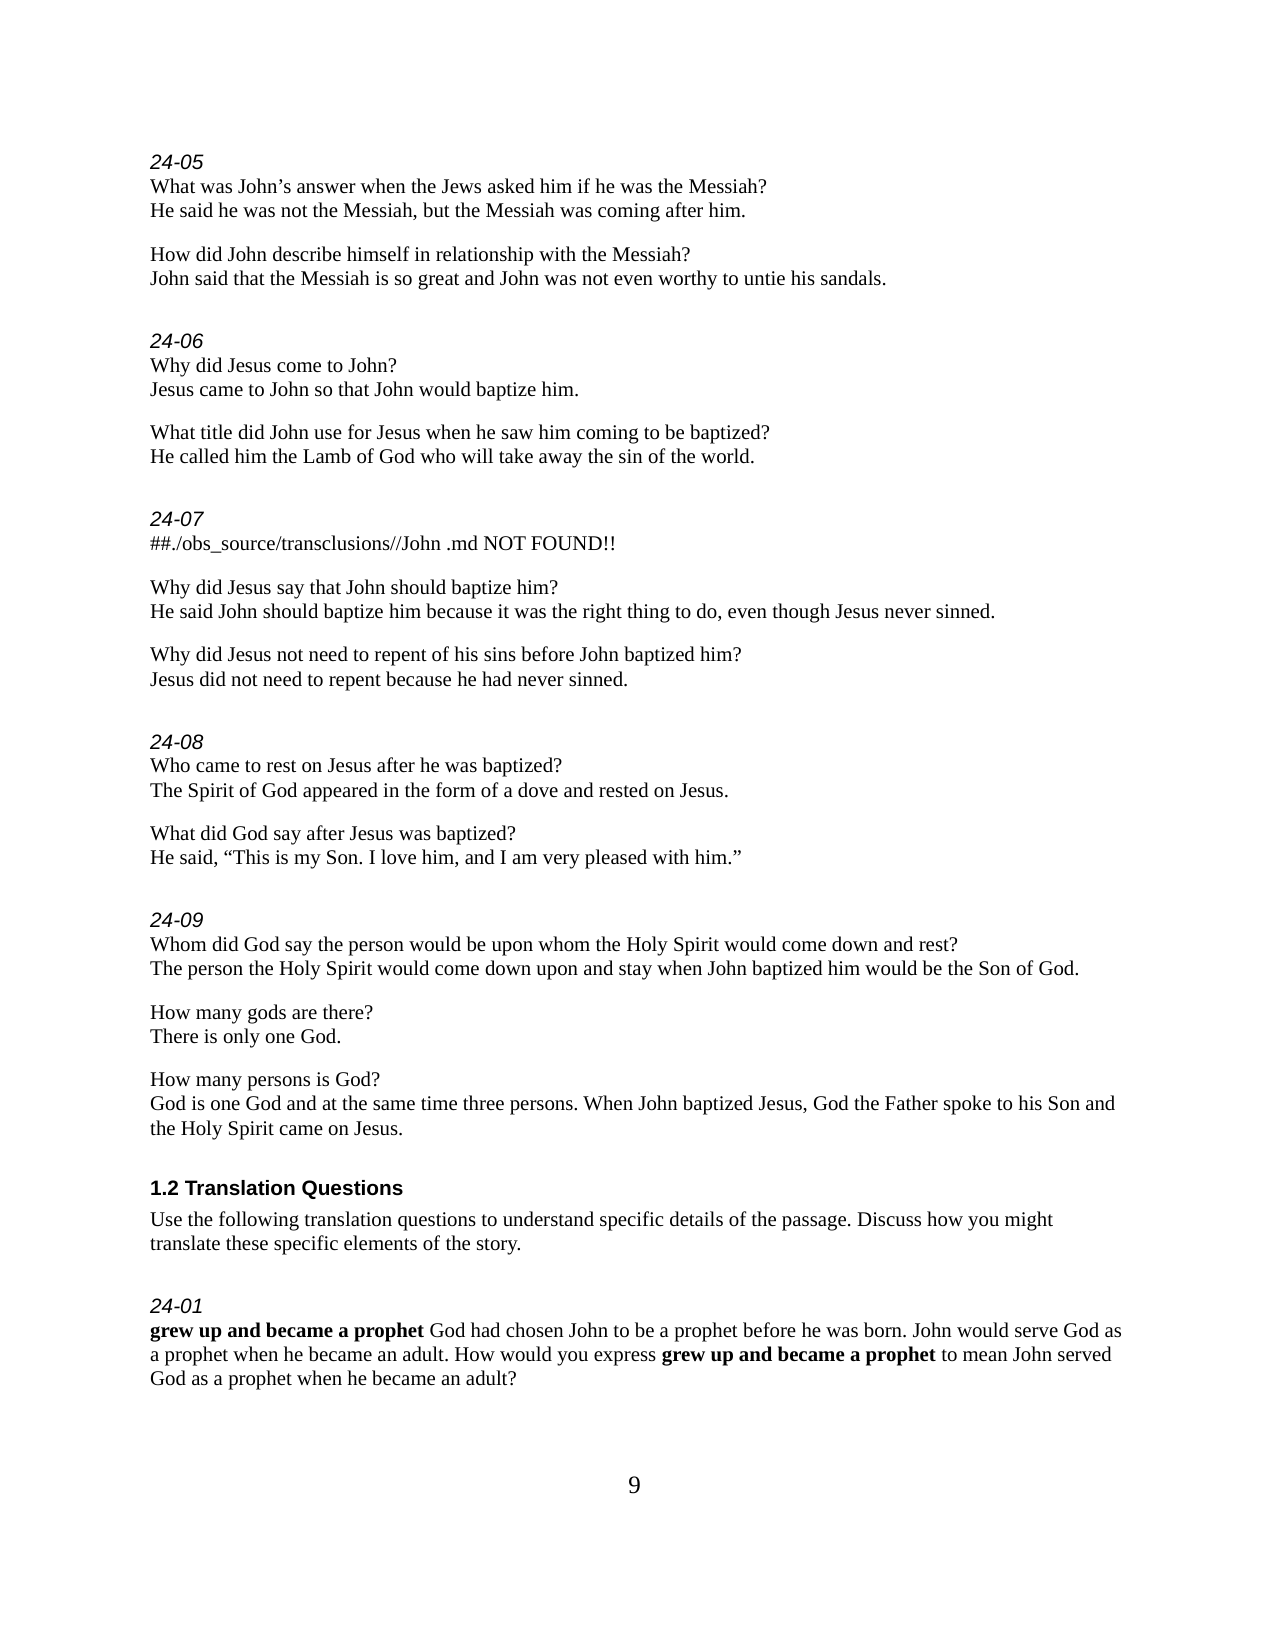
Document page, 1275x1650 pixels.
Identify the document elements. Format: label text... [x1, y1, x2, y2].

text Whom did God say the person would be upon whom the Holy Spirit would come down and rest? The person the Holy Spirit would come down upon and stay when John baptized him would be the Son of God. [150, 932, 1125, 980]
text What title did John use for Jesus when he saw him coming to be baptized? He called him the Lamb of God who will take away the sin of the world. [150, 420, 1125, 468]
text What was John’s answer when the Jews asked him if he was the Messiah? He said he was not the Messiah, but the Messiah was coming after him. [150, 174, 1125, 222]
subtitle 24-06 [150, 329, 1125, 353]
subtitle 24-01 [150, 1294, 1125, 1318]
text How many gods are there? There is only one God. [150, 1000, 1125, 1048]
subtitle 24-07 [150, 507, 1125, 531]
text Why did Jesus not need to repent of his sins before John baptized him? Jesus did not need to repent because he had never sinned. [150, 642, 1125, 691]
text Why did Jesus come to John? Jesus came to John so that John would baptize him. [150, 353, 1125, 401]
text Why did Jesus say that John should baptize him? He said John should baptize him because it was the right thing to do, even though Jesus never sinned. [150, 575, 1125, 623]
text What did God say after Jesus was baptized? He said, “This is my Son. I love him, and I am very pleased with him.” [150, 821, 1125, 869]
subtitle 1.2 Translation Questions [150, 1175, 1125, 1199]
text How did John describe himself in relationship with the Messiah? John said that the Messiah is so great and John was not even worthy to untie his sandals. [150, 242, 1125, 290]
text ##./obs_source/transclusions//John .md NOT FOUND!! [150, 531, 1125, 555]
subtitle 24-08 [150, 729, 1125, 753]
text How many persons is God? God is one God and at the same time three persons. When John baptized Jesus, God the Father spoke to his Son and the Holy Spirit came on Jesus. [150, 1067, 1125, 1139]
text Who came to rest on Jesus after he was baptized? The Spirit of God appeared in the form of a dove and rested on Jesus. [150, 753, 1125, 802]
text Use the following translation questions to understand specific details of the passage. Discuss how you might translate these specific elements of the story. [150, 1207, 1125, 1255]
text grew up and became a prophet God had chosen John to be a prophet before he was born. John would serve God as a prophet when he became an adult. How would you express grew up and became a prophet to mean John served God as a prophet when he became an adult? [150, 1318, 1125, 1390]
subtitle 24-09 [150, 908, 1125, 932]
subtitle 24-05 [150, 150, 1125, 174]
